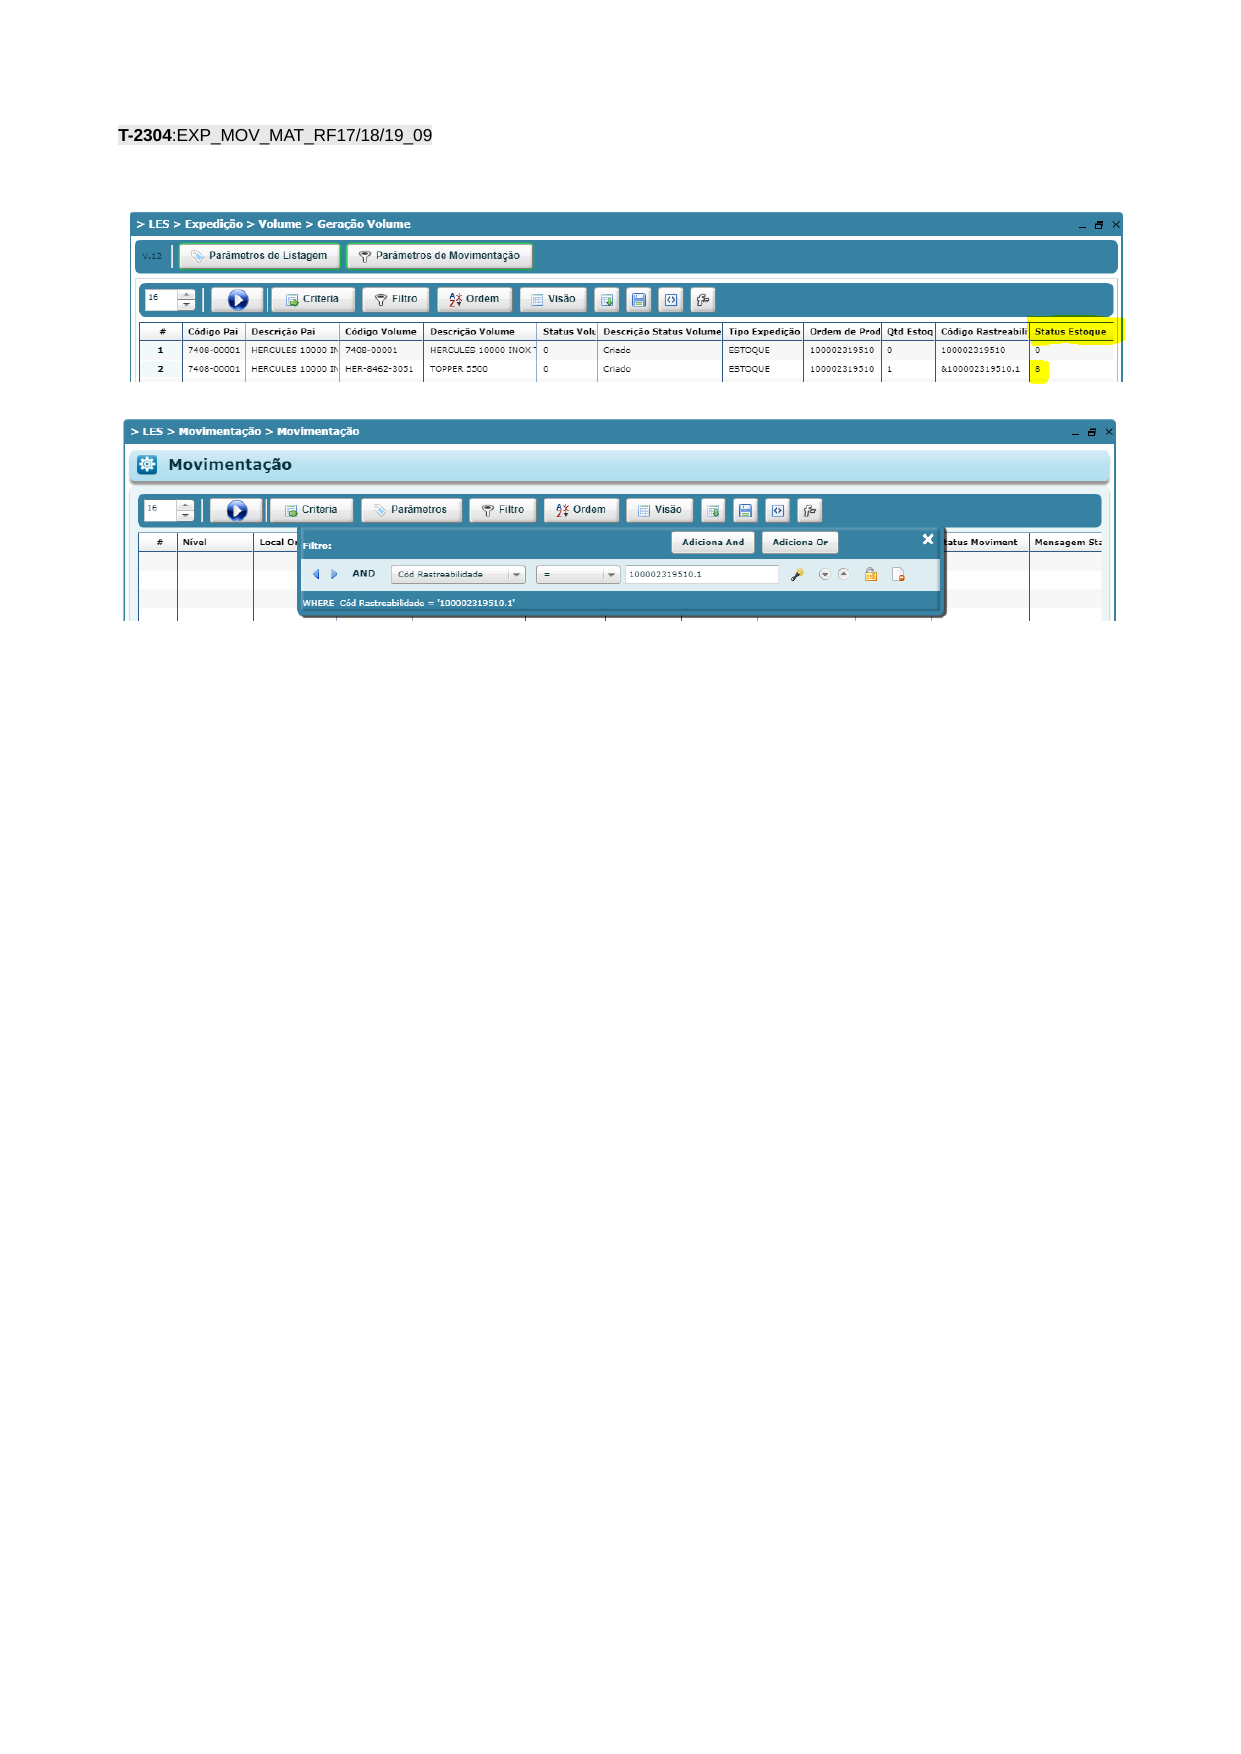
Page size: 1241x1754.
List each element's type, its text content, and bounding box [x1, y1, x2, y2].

text T-2304:EXP_MOV_MAT_RF17/18/19_09 [118, 118, 1122, 147]
picture [118, 412, 1123, 621]
picture [126, 207, 1130, 384]
